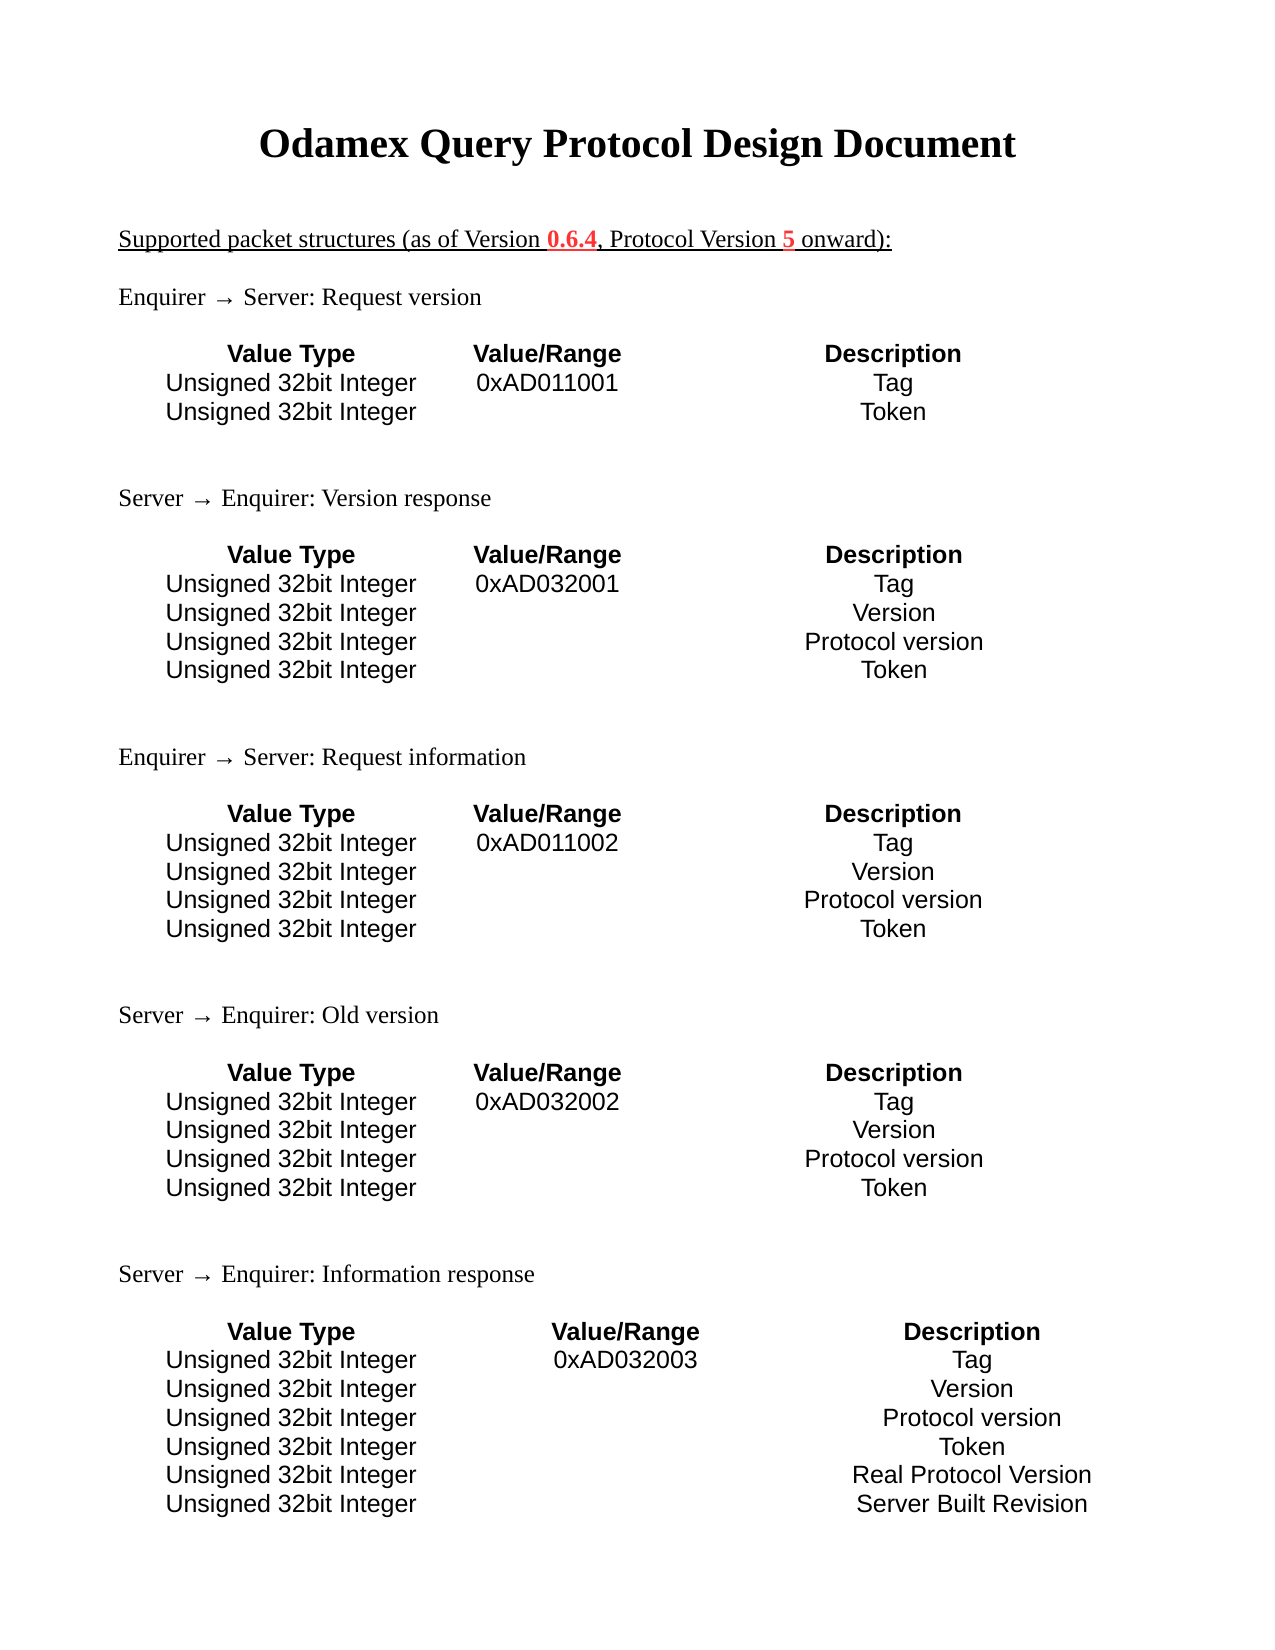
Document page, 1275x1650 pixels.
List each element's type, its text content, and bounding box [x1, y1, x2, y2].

table_header Value Type [118, 541, 464, 569]
table_header Value Type [118, 339, 464, 368]
table_header Value Type [118, 1058, 464, 1087]
table_header Value/Range [464, 799, 630, 828]
table_cell Unsigned 32bit Integer [118, 1403, 464, 1432]
table_header Value/Range [464, 1058, 631, 1087]
table_header Value/Range [464, 1317, 787, 1346]
table_cell Version [630, 857, 1156, 886]
table_cell Server Built Revision [787, 1489, 1157, 1518]
table_cell Unsigned 32bit Integer [118, 828, 464, 857]
table_cell Token [630, 914, 1156, 943]
table_cell Unsigned 32bit Integer [118, 857, 464, 886]
table_cell [464, 627, 631, 656]
table_header Description [631, 1058, 1157, 1087]
text Supported packet structures (as of Version 0.6.4, Protocol Version 5 onward): [118, 224, 1157, 253]
text Server → Enquirer: Old version [118, 1001, 1157, 1029]
table_cell Unsigned 32bit Integer [118, 569, 464, 598]
table_cell Unsigned 32bit Integer [118, 598, 464, 627]
table_cell Unsigned 32bit Integer [118, 1432, 464, 1461]
table_cell [464, 1116, 631, 1144]
table_cell Unsigned 32bit Integer [118, 1087, 464, 1116]
table_cell Unsigned 32bit Integer [118, 1461, 464, 1489]
table_cell [464, 1403, 787, 1432]
table_cell Tag [630, 828, 1156, 857]
table_cell Token [631, 656, 1157, 684]
table_cell Tag [631, 1087, 1157, 1116]
table_cell Version [631, 598, 1157, 627]
table_cell Unsigned 32bit Integer [118, 914, 464, 943]
table_cell 0xAD011001 [464, 368, 630, 397]
table_cell Unsigned 32bit Integer [118, 1346, 464, 1374]
table_cell Unsigned 32bit Integer [118, 1489, 464, 1518]
text Enquirer → Server: Request information [118, 742, 1157, 771]
table_cell 0xAD011002 [464, 828, 630, 857]
table_cell Unsigned 32bit Integer [118, 886, 464, 914]
table_header Value Type [118, 799, 464, 828]
table_cell [464, 397, 630, 426]
table_cell Protocol version [787, 1403, 1157, 1432]
table_cell Version [787, 1374, 1157, 1403]
table_cell Unsigned 32bit Integer [118, 627, 464, 656]
text Server → Enquirer: Version response [118, 483, 1157, 512]
table_cell [464, 1144, 631, 1173]
text Server → Enquirer: Information response [118, 1259, 1157, 1288]
table_cell [464, 914, 630, 943]
table_cell [464, 656, 631, 684]
table_cell Real Protocol Version [787, 1461, 1157, 1489]
table_cell Tag [630, 368, 1156, 397]
table_cell [464, 857, 630, 886]
table_cell Protocol version [631, 627, 1157, 656]
table_cell Unsigned 32bit Integer [118, 368, 464, 397]
table_header Value/Range [464, 541, 631, 569]
text Enquirer → Server: Request version [118, 282, 1157, 311]
table_cell 0xAD032002 [464, 1087, 631, 1116]
table_cell Unsigned 32bit Integer [118, 1116, 464, 1144]
table_cell Token [787, 1432, 1157, 1461]
table_cell Unsigned 32bit Integer [118, 1144, 464, 1173]
table_header Description [631, 541, 1157, 569]
table_cell Tag [631, 569, 1157, 598]
table_cell Unsigned 32bit Integer [118, 1173, 464, 1202]
table_cell Unsigned 32bit Integer [118, 1374, 464, 1403]
table_header Description [630, 799, 1156, 828]
table_header Description [630, 339, 1156, 368]
table_header Description [787, 1317, 1157, 1346]
table_cell [464, 1374, 787, 1403]
table_cell Unsigned 32bit Integer [118, 656, 464, 684]
table_cell [464, 886, 630, 914]
table_cell Version [631, 1116, 1157, 1144]
table_cell Tag [787, 1346, 1157, 1374]
table_cell Token [631, 1173, 1157, 1202]
table_cell Unsigned 32bit Integer [118, 397, 464, 426]
table_cell [464, 598, 631, 627]
table_cell Protocol version [630, 886, 1156, 914]
table_cell [464, 1173, 631, 1202]
table_header Value/Range [464, 339, 630, 368]
table_header Value Type [118, 1317, 464, 1346]
table_cell [464, 1489, 787, 1518]
table_cell Token [630, 397, 1156, 426]
table_cell [464, 1432, 787, 1461]
table_cell Protocol version [631, 1144, 1157, 1173]
table_cell [464, 1461, 787, 1489]
table_cell 0xAD032003 [464, 1346, 787, 1374]
table_cell 0xAD032001 [464, 569, 631, 598]
